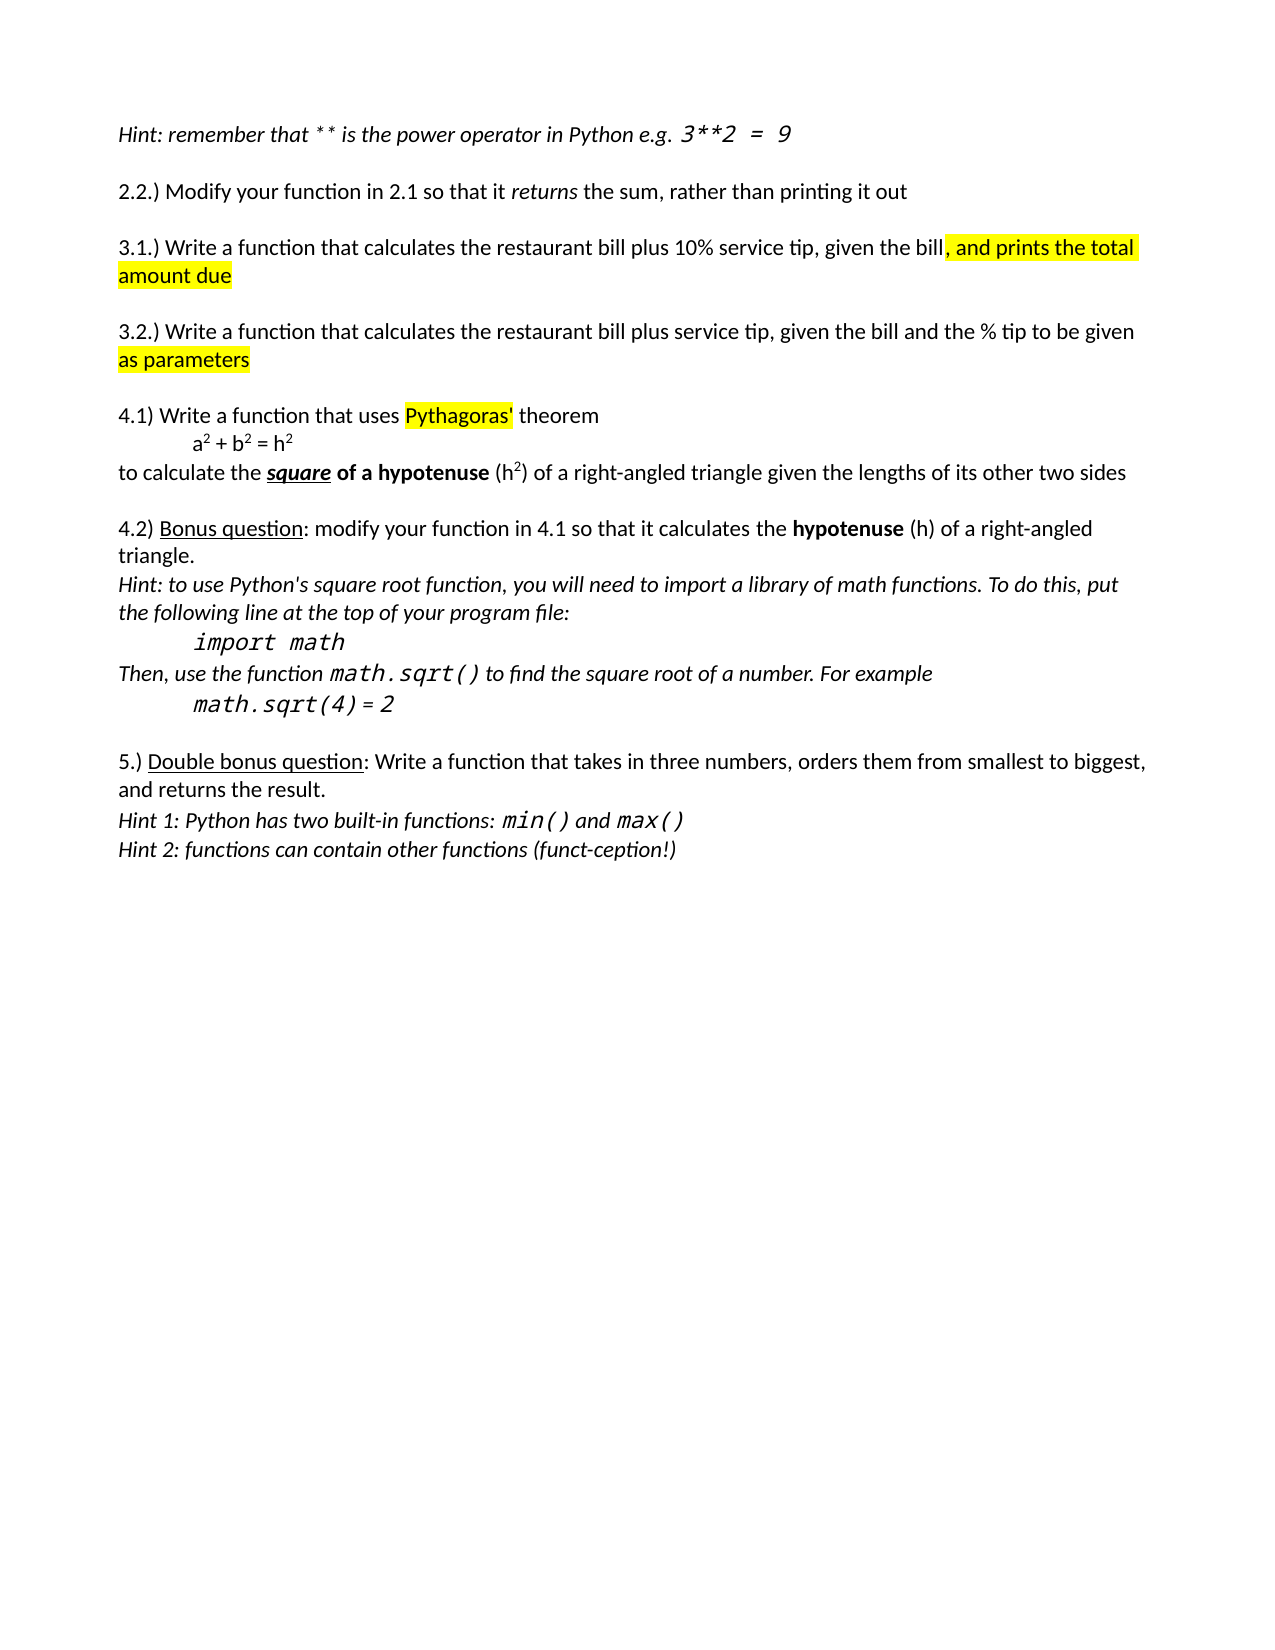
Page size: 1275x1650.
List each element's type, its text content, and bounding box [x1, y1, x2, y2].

text a2 + b2 = h2 [118, 429, 1157, 458]
text Hint 2: functions can contain other functions (funct-ception!) [118, 835, 1157, 863]
text 3.2.) Write a function that calculates the restaurant bill plus service tip, given the bill and the % tip to be given as parameters [118, 317, 1157, 373]
text 2.2.) Modify your function in 2.1 so that it returns the sum, rather than printing it out [118, 177, 1157, 205]
text import math [118, 626, 1157, 657]
text 3.1.) Write a function that calculates the restaurant bill plus 10% service tip, given the bill, and prints the total amount due [118, 233, 1157, 289]
text 4.1) Write a function that uses Pythagoras' theorem [118, 402, 1157, 429]
text 5.) Double bonus question: Write a function that takes in three numbers, orders them from smallest to biggest, and returns the result. [118, 747, 1157, 803]
text Hint: remember that ** is the power operator in Python e.g. 3**2 = 9 [118, 118, 1157, 149]
text to calculate the square of a hypotenuse (h2) of a right-angled triangle given the lengths of its other two sides [118, 458, 1157, 486]
text math.sqrt(4) = 2 [192, 688, 1157, 719]
text Then, use the function math.sqrt() to find the square root of a number. For example [118, 657, 1157, 688]
text Hint: to use Python's square root function, you will need to import a library of math functions. To do this, put the following line at the top of your program file: [118, 570, 1157, 626]
text Hint 1: Python has two built-in functions: min() and max() [118, 803, 1157, 835]
text 4.2) Bonus question: modify your function in 4.1 so that it calculates the hypotenuse (h) of a right-angled triangle. [118, 514, 1157, 570]
